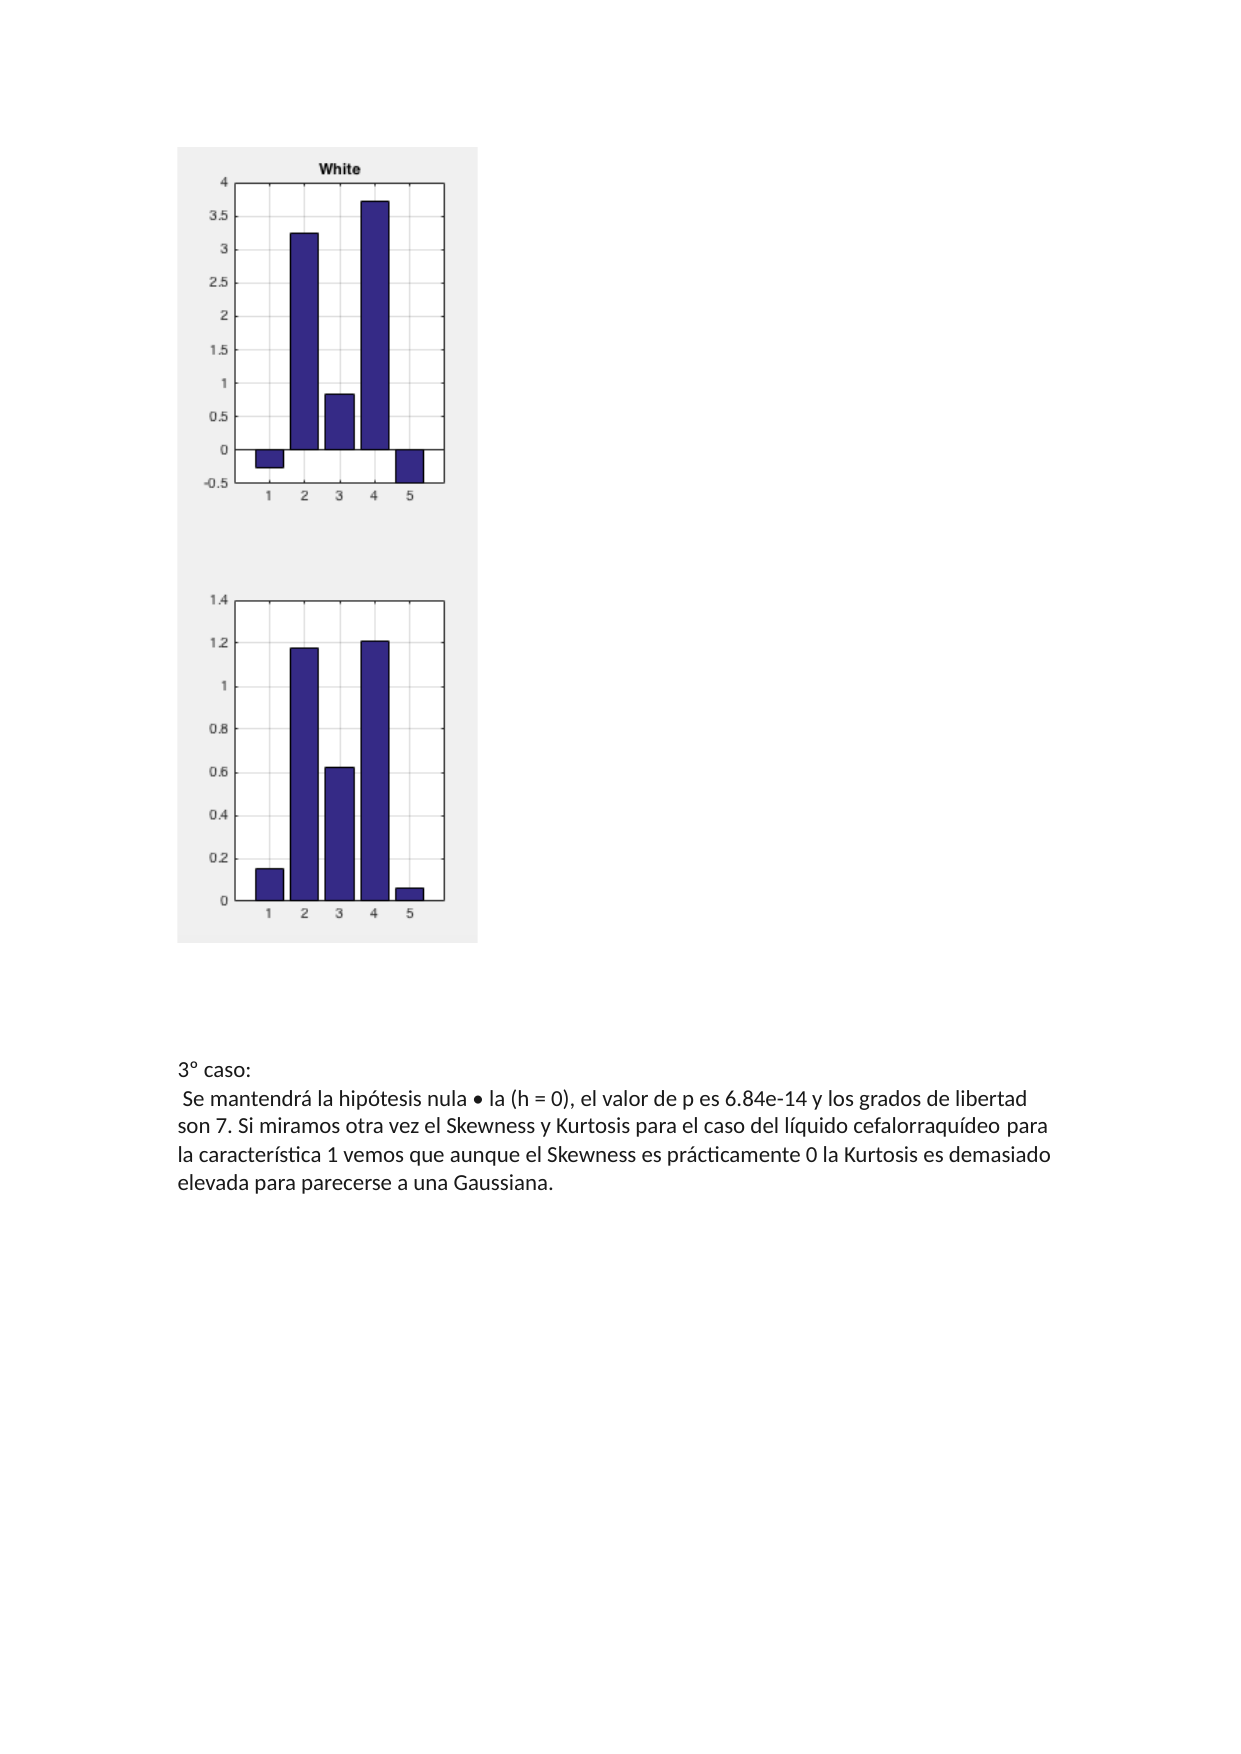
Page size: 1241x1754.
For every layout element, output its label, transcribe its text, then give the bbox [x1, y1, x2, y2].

text 3º caso: [177, 1056, 1063, 1084]
picture [344, 147, 478, 943]
text Se mantendrá la hipótesis nula • la (h = 0), el valor de p es 6.84e-14 y los grados de libertad son 7. Si miramos otra vez el Skewness y Kurtosis para el caso del líquido cefalorraquídeo para la característica 1 vemos que aunque el Skewness es prácticamente 0 la Kurtosis es demasiado elevada para parecerse a una Gaussiana. [177, 1084, 1063, 1196]
